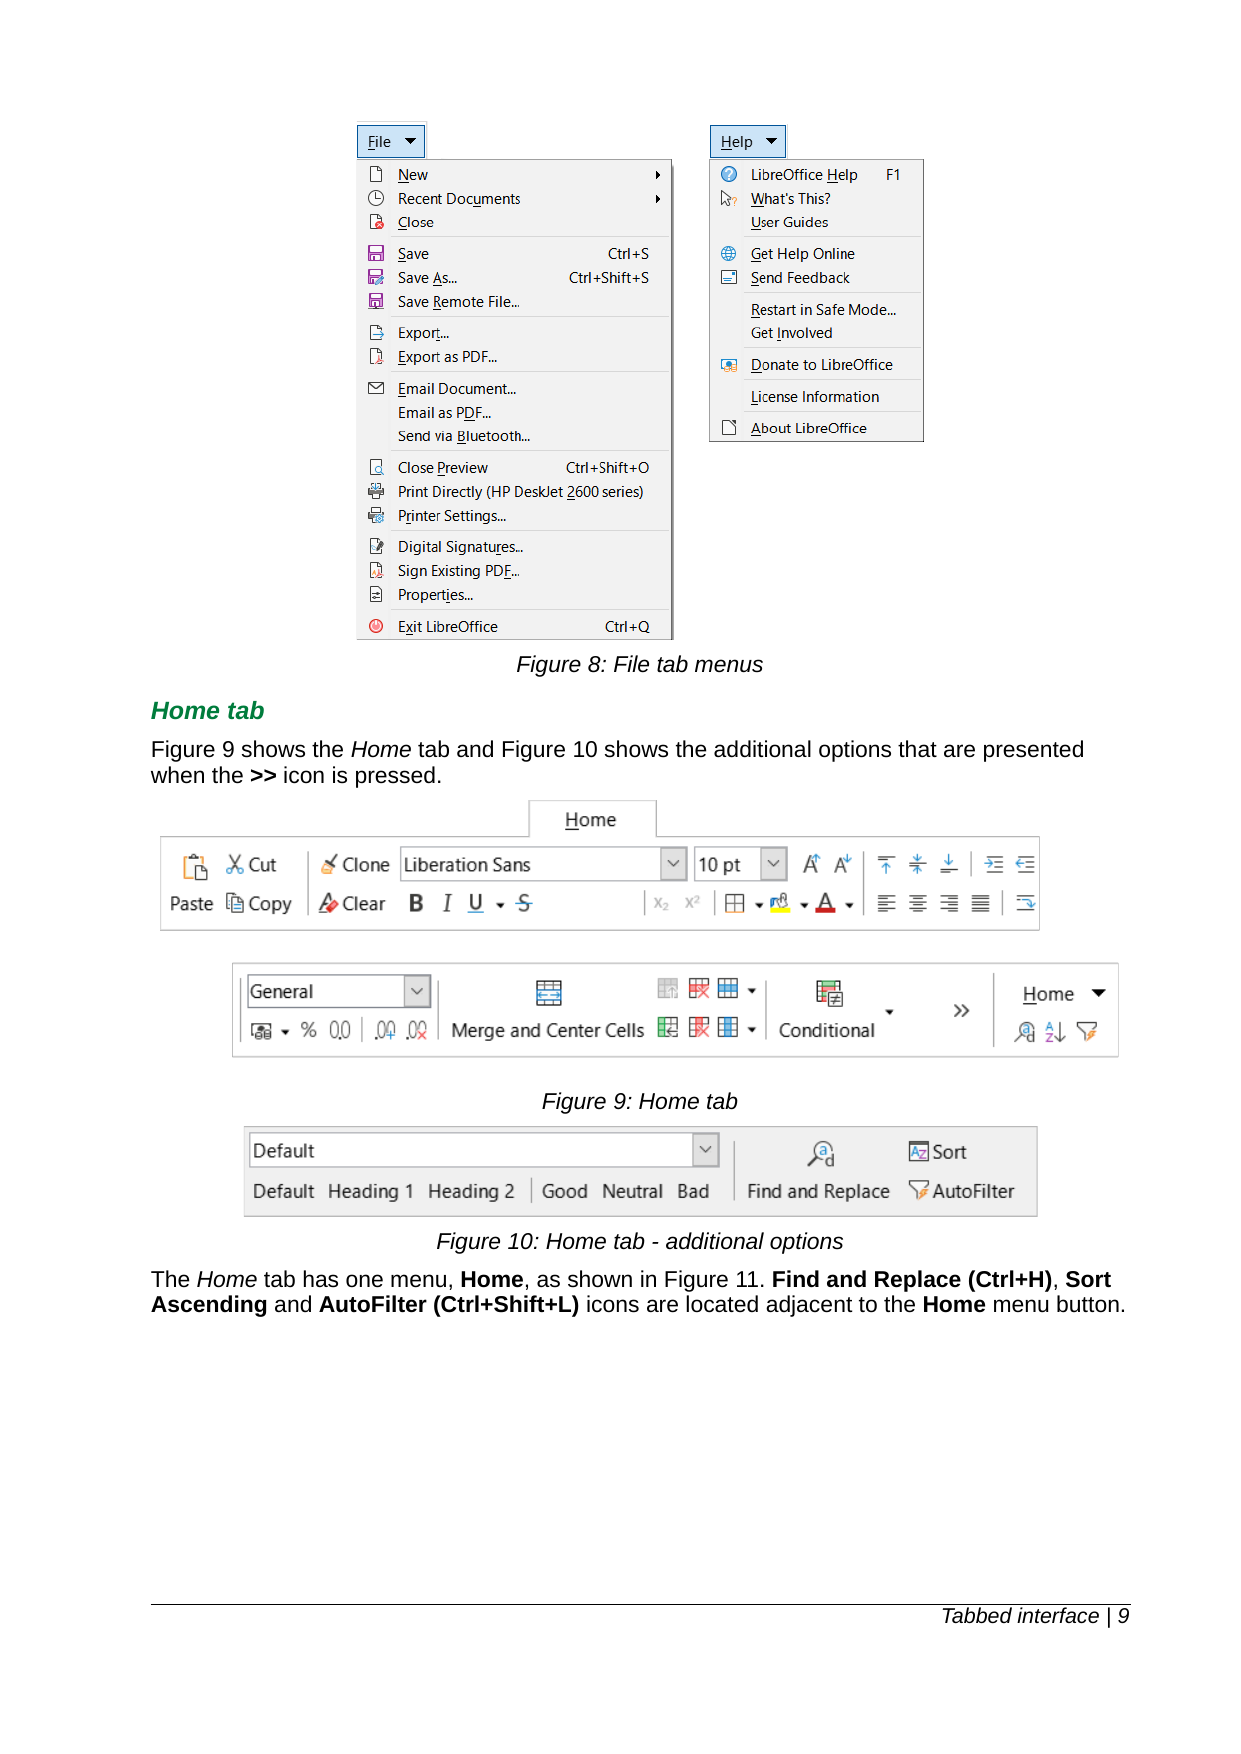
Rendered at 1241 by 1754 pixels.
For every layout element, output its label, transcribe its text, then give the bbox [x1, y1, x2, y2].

picture [243, 1126, 1038, 1217]
subtitle Home tab [151, 697, 1131, 724]
text The Home tab has one menu, Home, as shown in Figure 11. Find and Replace (Ctrl+H), Sort Ascending and AutoFilter (Ctrl+Shift+L) icons are located adjacent to the Home menu button. [151, 1267, 1131, 1318]
text Figure 9: Home tab [160, 1088, 1122, 1114]
picture [356, 121, 925, 640]
text Figure 8: File tab menus [357, 652, 925, 677]
picture [160, 800, 1122, 1076]
text Figure 9 shows the Home tab and Figure 10 shows the additional options that are presented when the >> icon is pressed. [151, 737, 1131, 788]
text Figure 10: Home tab - additional options [244, 1228, 1038, 1254]
